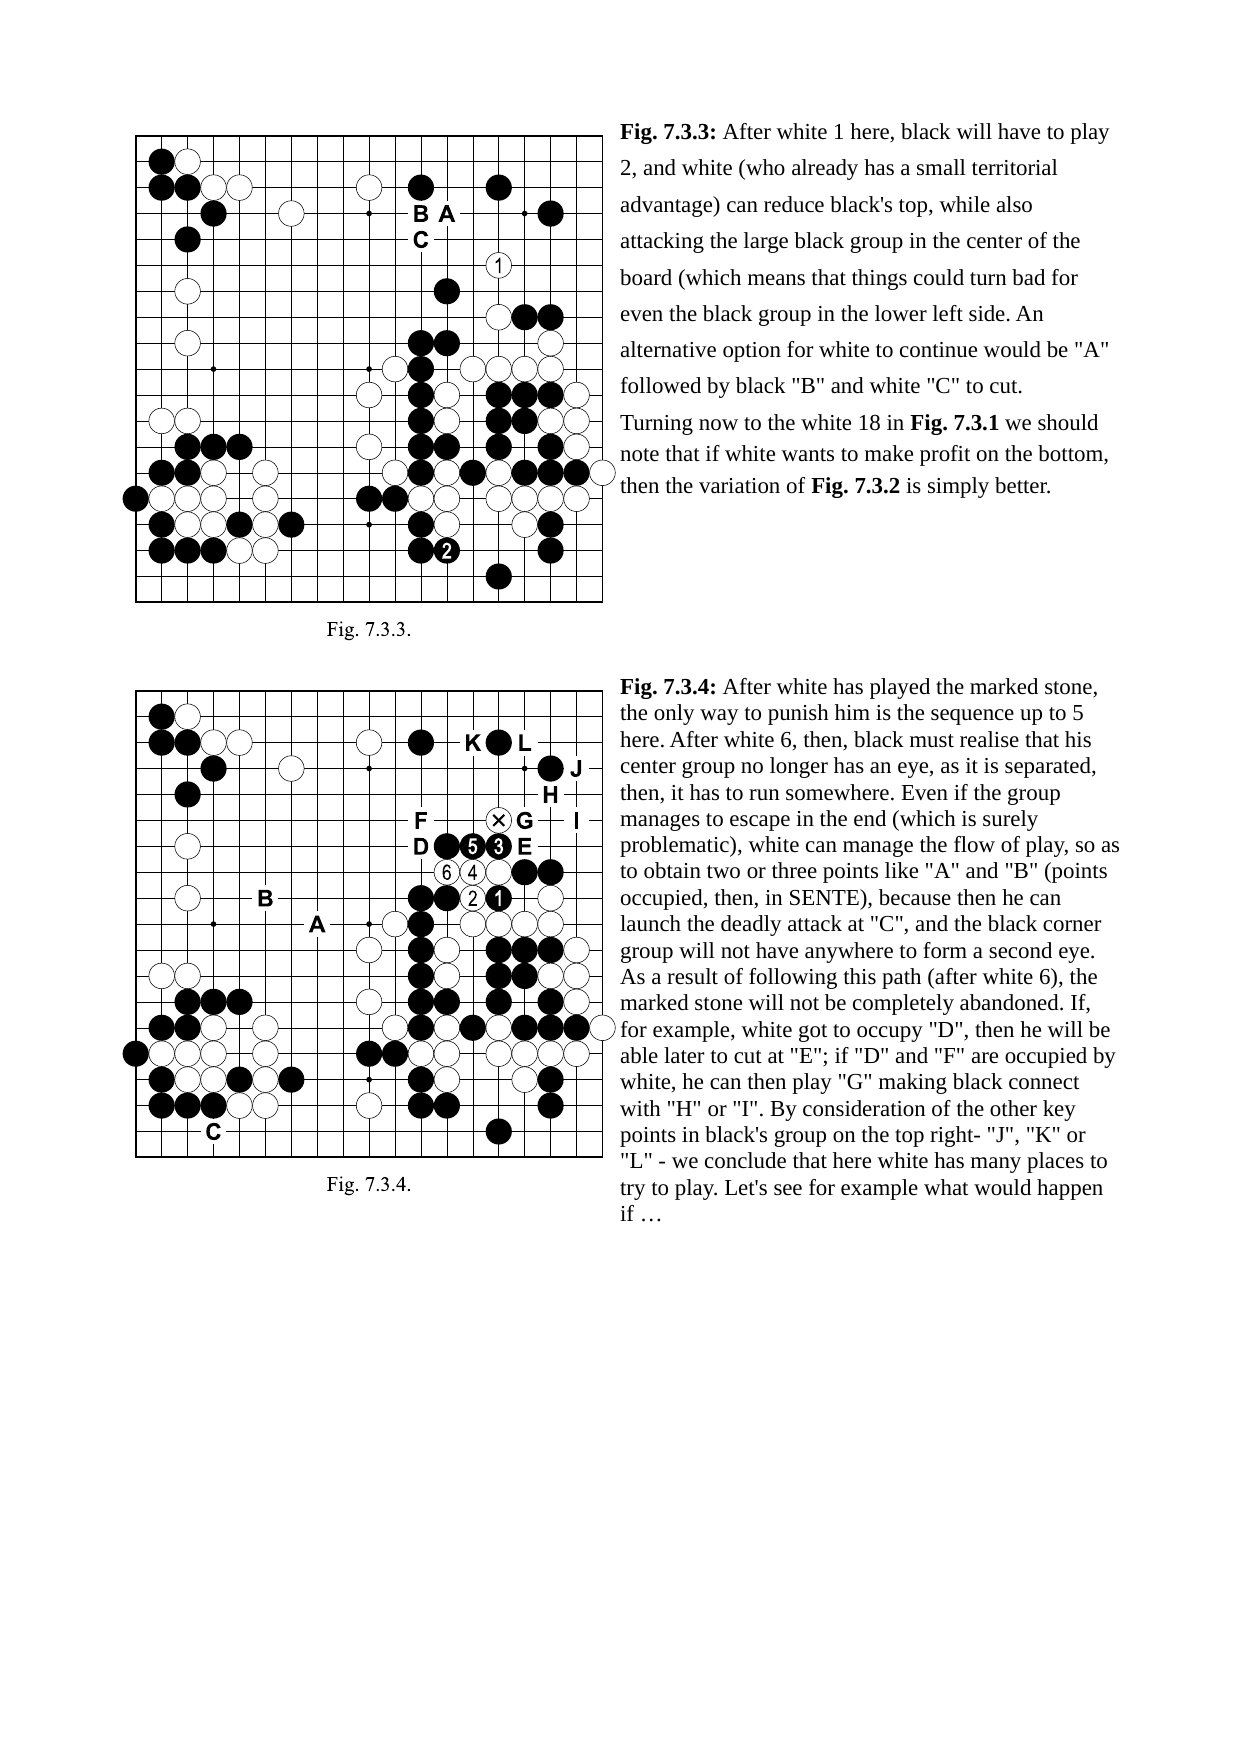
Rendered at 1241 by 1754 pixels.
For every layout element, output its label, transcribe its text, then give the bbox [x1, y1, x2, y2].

table_cell [118, 673, 620, 1255]
table_header [118, 118, 620, 673]
table_header Fig. 7.3.3: After white 1 here, black will have to play 2, and white (who already has a small territorial advantage) can reduce black's top, while also attacking the large black group in the center of the board (which means that things could turn bad for even the black group in the lower left side. An alternative option for white to continue would be "A" followed by black "B" and white "C" to cut. Turning now to the white 18 in Fig. 7.3.1 we should note that if white wants to make profit on the bottom, then the variation of Fig. 7.3.2 is simply better. [620, 118, 1122, 673]
table_cell Fig. 7.3.4: After white has played the marked stone, the only way to punish him is the sequence up to 5 here. After white 6, then, black must realise that his center group no longer has an eye, as it is separated, then, it has to run somewhere. Even if the group manages to escape in the end (which is surely problematic), white can manage the flow of play, so as to obtain two or three points like "A" and "B" (points occupied, then, in SENTE), because then he can launch the deadly attack at "C", and the black corner group will not have anywhere to form a second eye. As a result of following this path (after white 6), the marked stone will not be completely abandoned. If, for example, white got to occupy "D", then he will be able later to cut at "E"; if "D" and "F" are occupied by white, he can then play "G" making black connect with "H" or "I". By consideration of the other key points in black's group on the top right- "J", "K" or "L" - we conclude that here white has many places to try to play. Let's see for example what would happen if … [620, 673, 1122, 1255]
